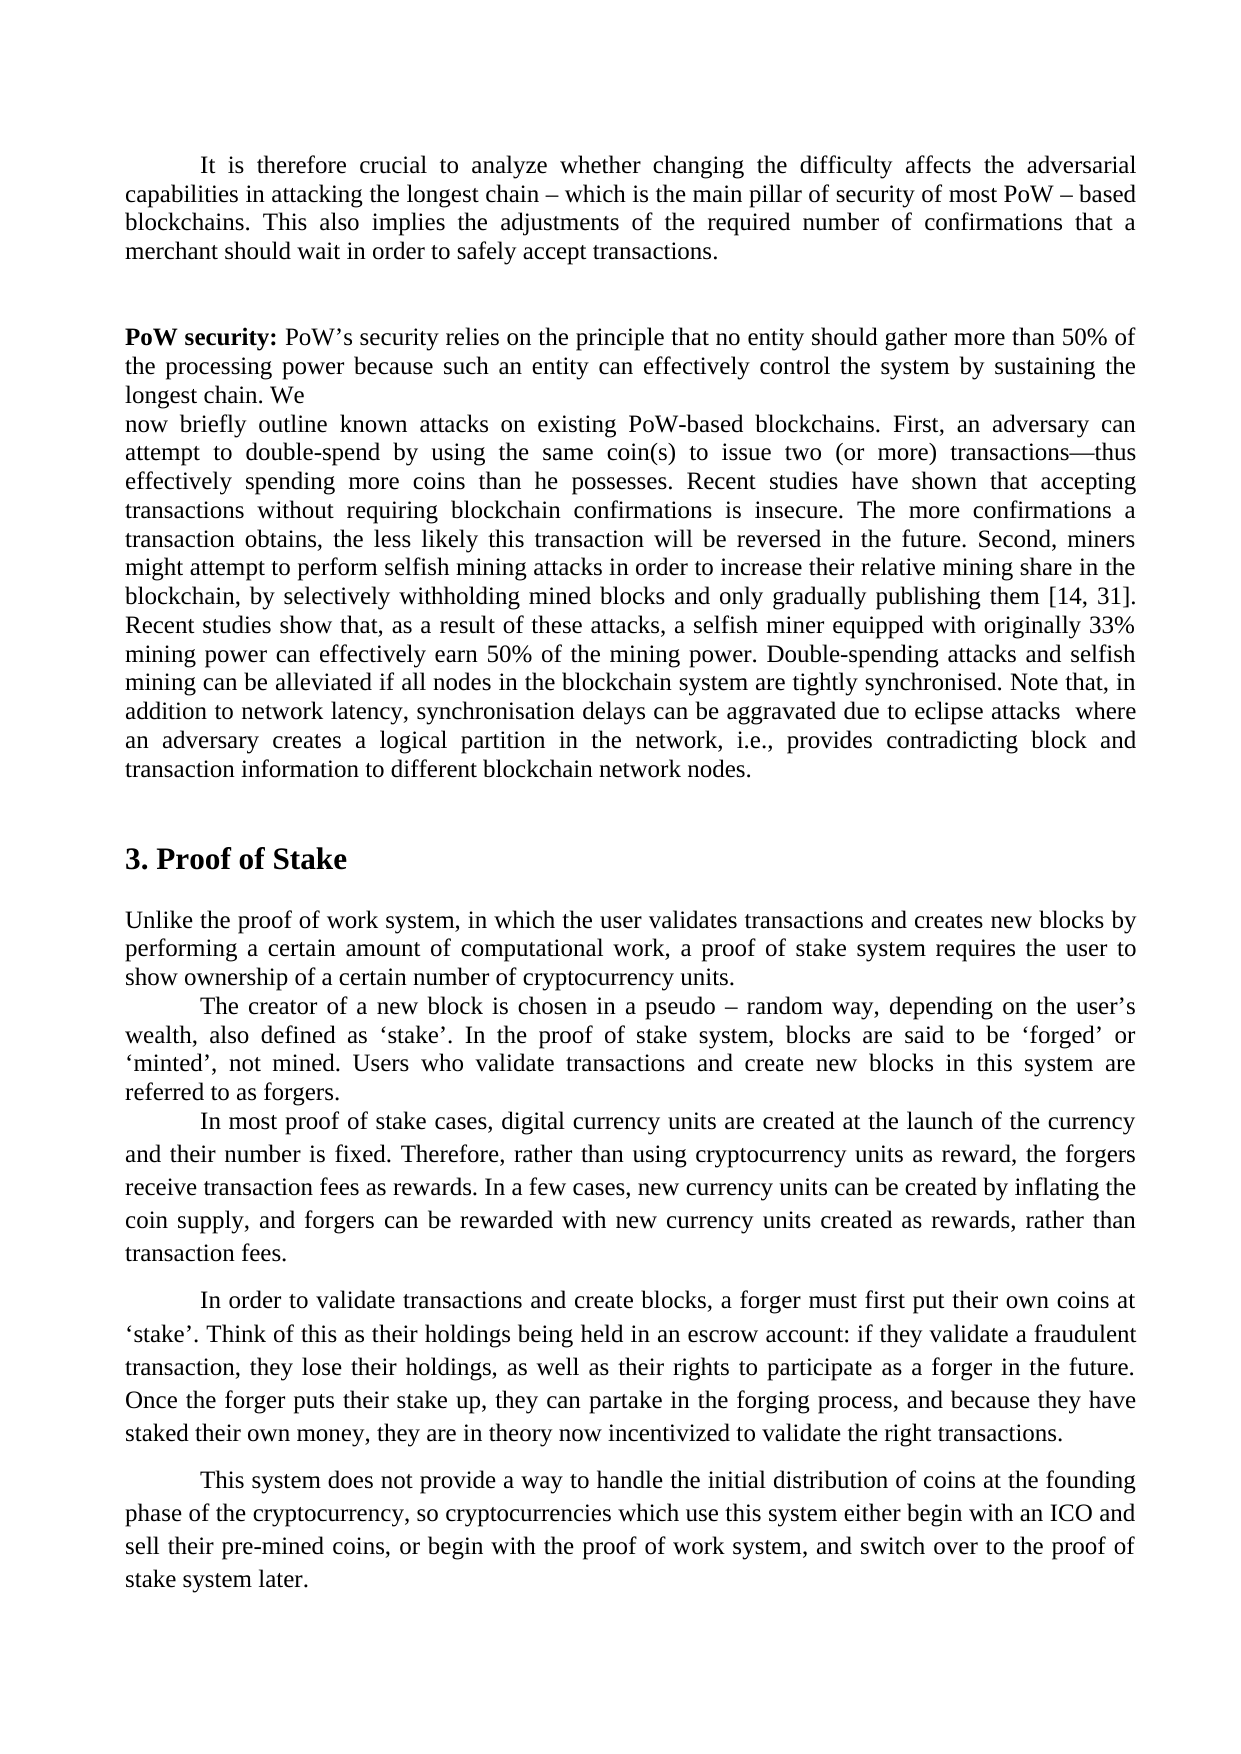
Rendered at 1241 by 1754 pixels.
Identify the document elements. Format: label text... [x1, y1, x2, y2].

text It is therefore crucial to analyze whether changing the difficulty affects the adversarial capabilities in attacking the longest chain – which is the main pillar of security of most PoW – based blockchains. This also implies the adjustments of the required number of confirmations that a merchant should wait in order to safely accept transactions. [125, 150, 1137, 265]
text PoW security: PoW’s security relies on the principle that no entity should gather more than 50% of the processing power because such an entity can effectively control the system by sustaining the longest chain. We [125, 322, 1137, 409]
text This system does not provide a way to handle the initial distribution of coins at the founding phase of the cryptocurrency, so cryptocurrencies which use this system either begin with an ICO and sell their pre-mined coins, or begin with the proof of work system, and switch over to the proof of stake system later. [125, 1465, 1137, 1593]
text 3. Proof of Stake [125, 840, 1137, 876]
text now briefly outline known attacks on existing PoW-based blockchains. First, an adversary can attempt to double-spend by using the same coin(s) to issue two (or more) transactions—thus effectively spending more coins than he possesses. Recent studies have shown that accepting transactions without requiring blockchain confirmations is insecure. The more confirmations a transaction obtains, the less likely this transaction will be reversed in the future. Second, miners might attempt to perform selfish mining attacks in order to increase their relative mining share in the blockchain, by selectively withholding mined blocks and only gradually publishing them [14, 31]. Recent studies show that, as a result of these attacks, a selfish miner equipped with originally 33% mining power can effectively earn 50% of the mining power. Double-spending attacks and selfish mining can be alleviated if all nodes in the blockchain system are tightly synchronised. Note that, in addition to network latency, synchronisation delays can be aggravated due to eclipse attacks where an adversary creates a logical partition in the network, i.e., provides contradicting block and transaction information to different blockchain network nodes. [125, 409, 1137, 782]
text Unlike the proof of work system, in which the user validates transactions and creates new blocks by performing a certain amount of computational work, a proof of stake system requires the user to show ownership of a certain number of cryptocurrency units. [125, 905, 1137, 991]
text In most proof of stake cases, digital currency units are created at the launch of the currency and their number is fixed. Therefore, rather than using cryptocurrency units as reward, the forgers receive transaction fees as rewards. In a few cases, new currency units can be created by inflating the coin supply, and forgers can be rewarded with new currency units created as rewards, rather than transaction fees. [125, 1106, 1137, 1267]
text In order to validate transactions and create blocks, a forger must first put their own coins at ‘stake’. Think of this as their holdings being held in an escrow account: if they validate a fraudulent transaction, they lose their holdings, as well as their rights to participate as a forger in the future. Once the forger puts their stake up, they can partake in the forging process, and because they have staked their own money, they are in theory now incentivized to validate the right transactions. [125, 1286, 1137, 1446]
text The creator of a new block is chosen in a pseudo – random way, depending on the user’s wealth, also defined as ‘stake’. In the proof of stake system, blocks are said to be ‘forged’ or ‘minted’, not mined. Users who validate transactions and create new blocks in this system are referred to as forgers. [125, 991, 1137, 1106]
